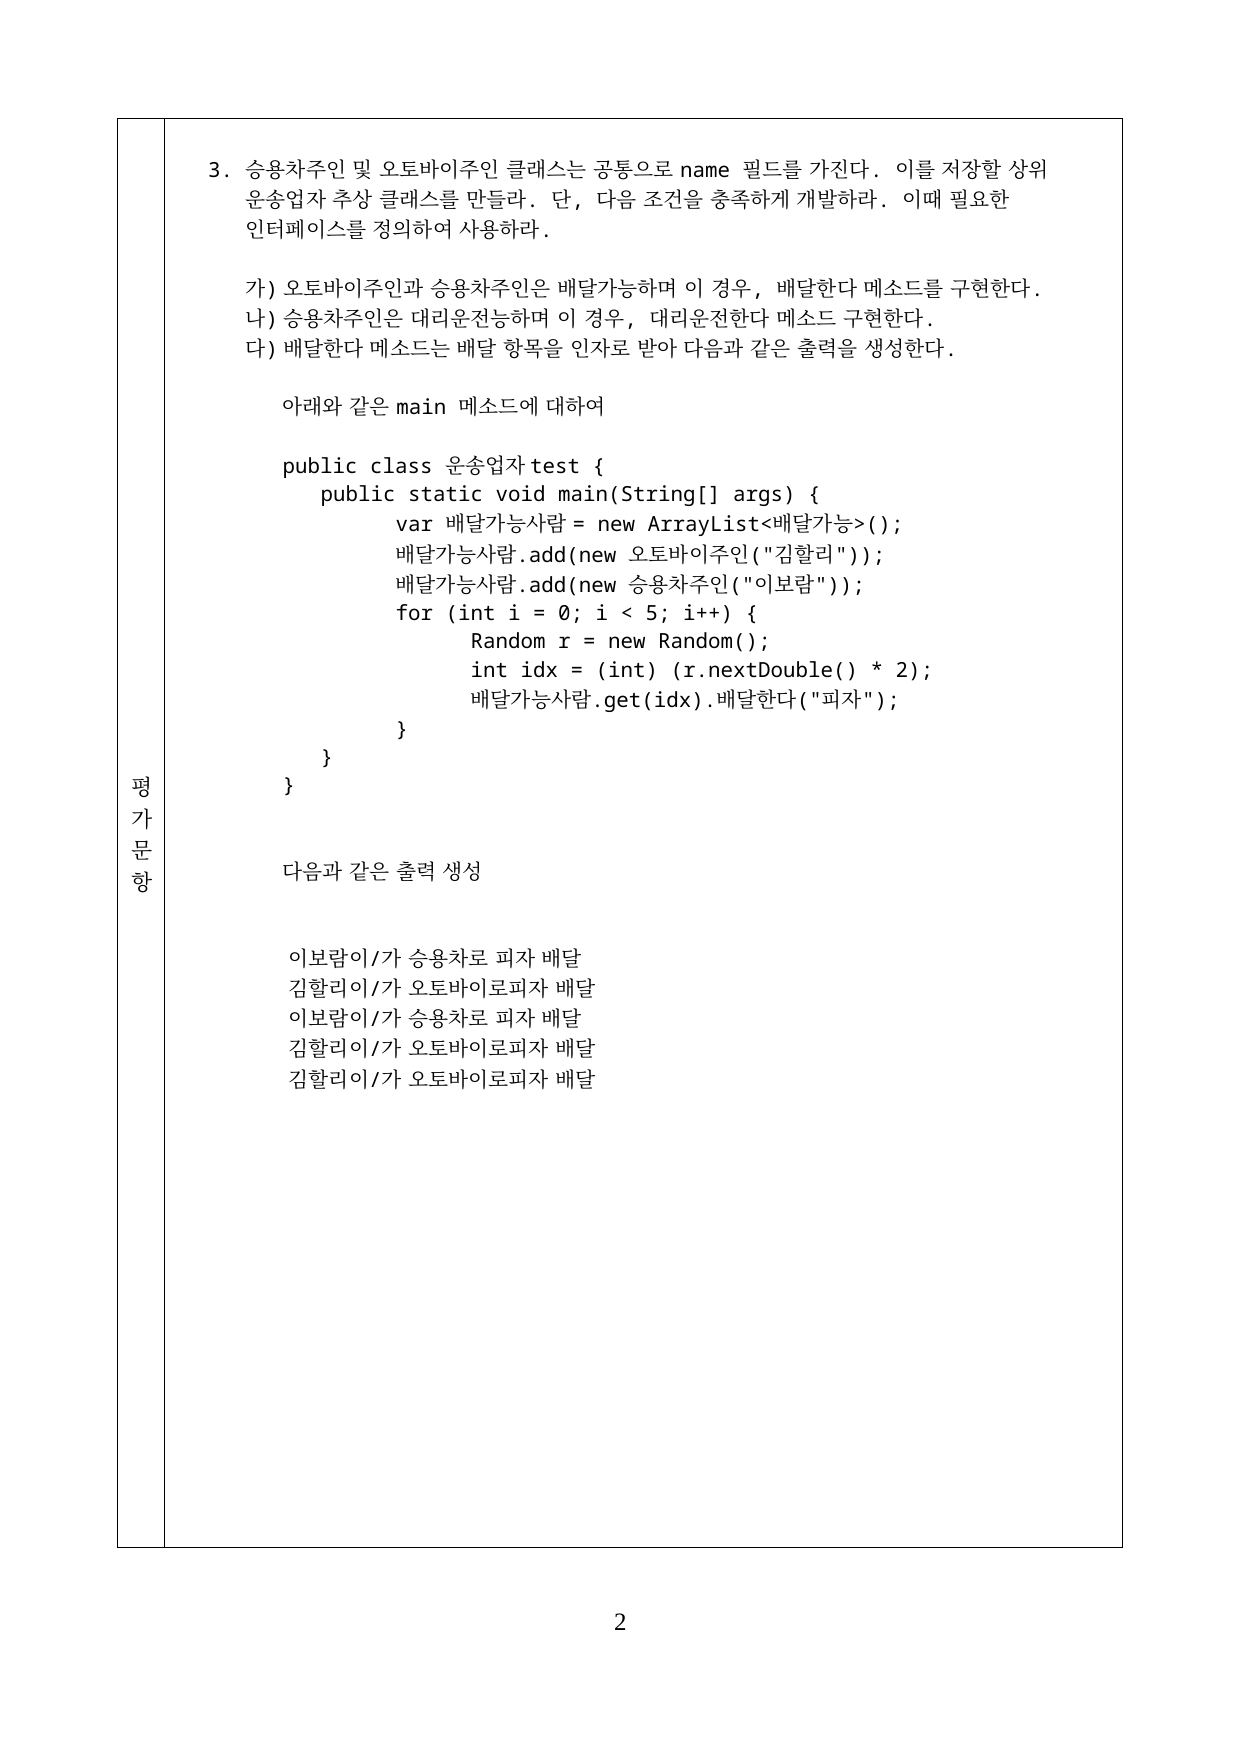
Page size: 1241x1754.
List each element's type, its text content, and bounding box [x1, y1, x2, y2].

table_header 승용차주인 및 오토바이주인 클래스는 공통으로 name 필드를 가진다. 이를 저장할 상위 운송업자 추상 클래스를 만들라. 단, 다음 조건을 충족하게 개발하라. 이때 필요한 인터페이스를 정의하여 사용하라. 오토바이주인과 승용차주인은 배달가능하며 이 경우, 배달한다 메소드를 구현한다. 승용차주인은 대리운전능하며 이 경우, 대리운전한다 메소드 구현한다. 배달한다 메소드는 배달 항목을 인자로 받아 다음과 같은 출력을 생성한다. 아래와 같은 main 메소드에 대하여 public class 운송업자test { public static void main(String[] args) { var 배달가능사람 = new ArrayList<배달가능>(); 배달가능사람.add(new 오토바이주인("김할리")); 배달가능사람.add(new 승용차주인("이보람")); for (int i = 0; i < 5; i++) { Random r = new Random(); int idx = (int) (r.nextDouble() * 2); 배달가능사람.get(idx).배달한다("피자"); } } } 다음과 같은 출력 생성 이보람이/가 승용차로 피자 배달 김할리이/가 오토바이로피자 배달 이보람이/가 승용차로 피자 배달 김할리이/가 오토바이로피자 배달 김할리이/가 오토바이로피자 배달 [165, 119, 1122, 1547]
table_header 평가문항 [118, 119, 164, 1547]
